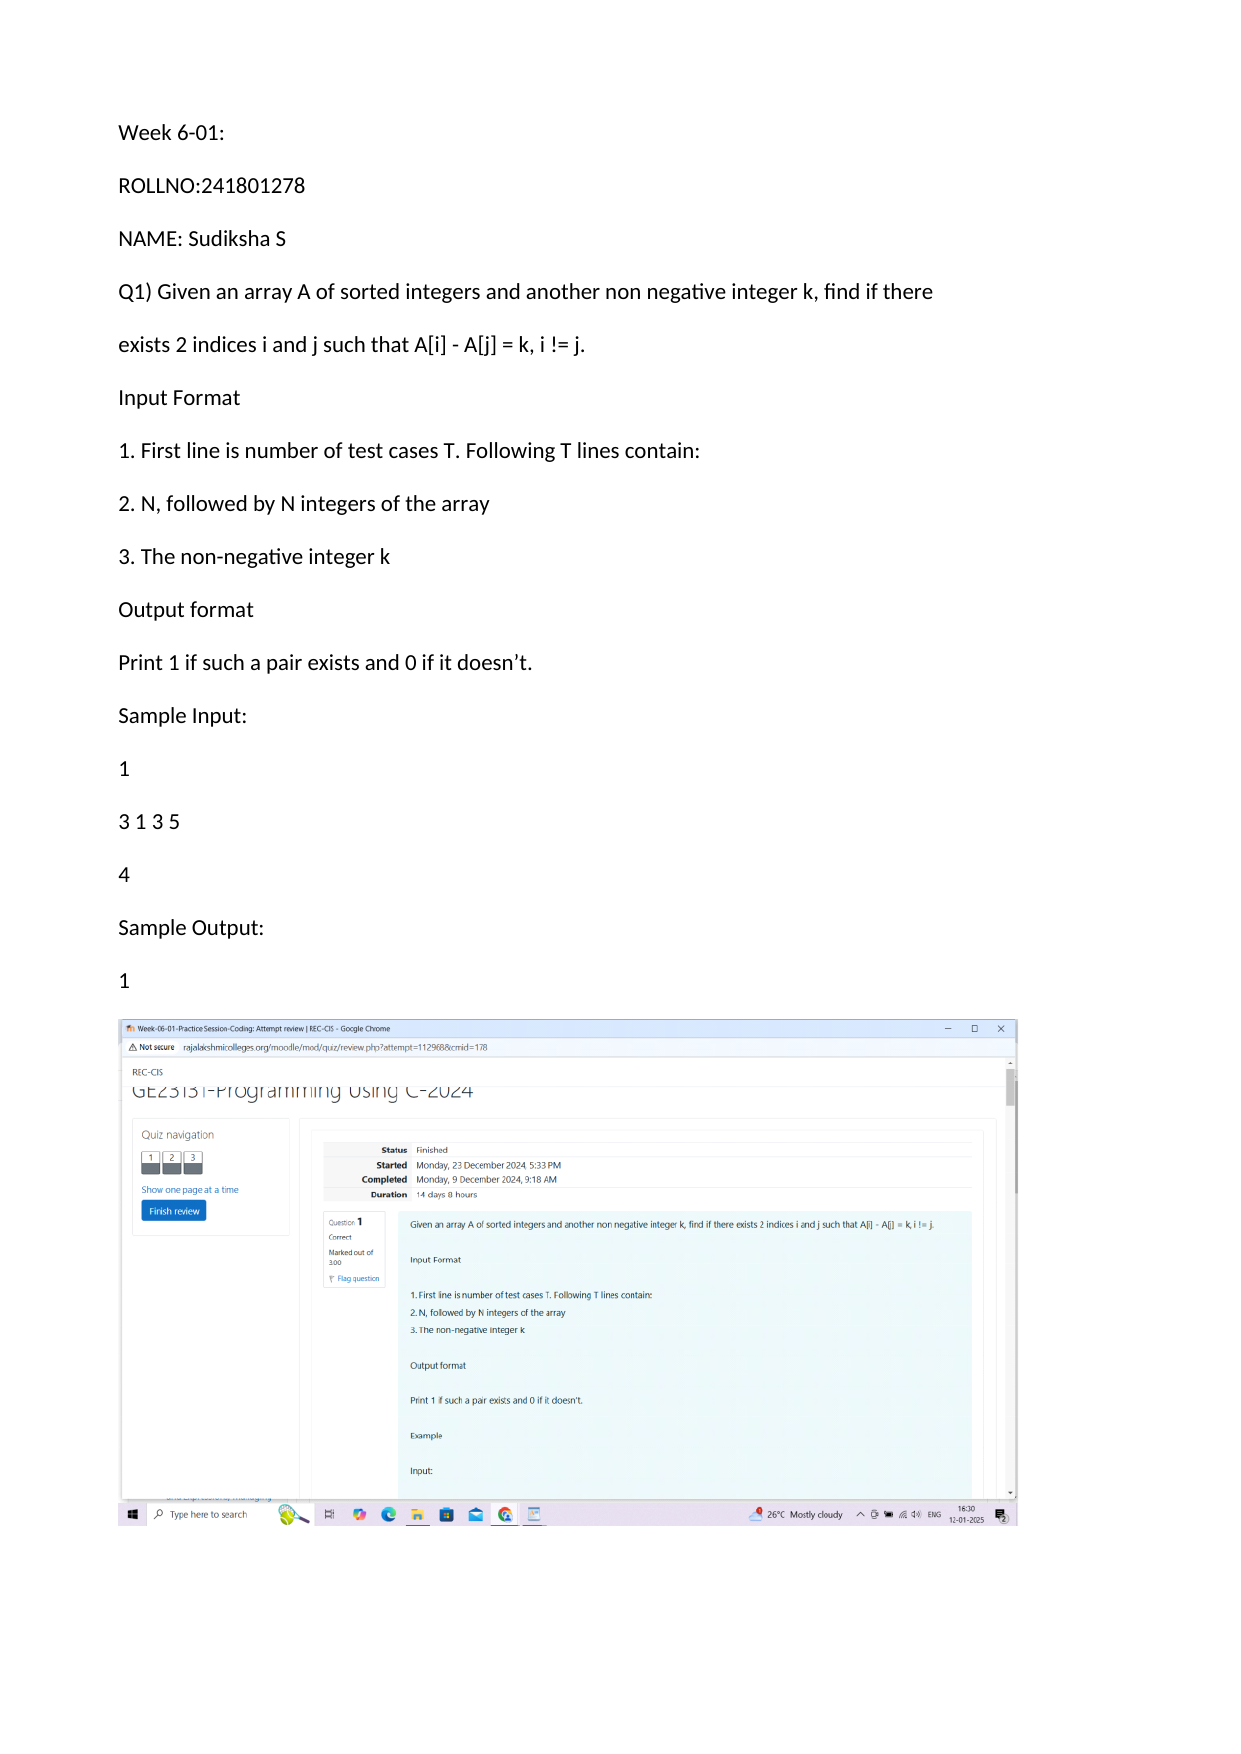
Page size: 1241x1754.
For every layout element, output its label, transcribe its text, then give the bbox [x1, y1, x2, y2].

text NAME: Sudiksha S [118, 224, 1122, 252]
text Print 1 if such a pair exists and 0 if it doesn’t. [118, 648, 1122, 676]
text 1 [118, 966, 1122, 994]
text 3 1 3 5 [118, 807, 1122, 835]
text ROLLNO:241801278 [118, 171, 1122, 199]
text 1 [118, 754, 1122, 782]
text 1. First line is number of test cases T. Following T lines contain: [118, 436, 1122, 464]
text Sample Output: [118, 913, 1122, 941]
text Input Format [118, 383, 1122, 411]
text Q1) Given an array A of sorted integers and another non negative integer k, find if there [118, 277, 1122, 305]
text 2. N, followed by N integers of the array [118, 489, 1122, 517]
text Week 6-01: [118, 118, 1122, 146]
text exists 2 indices i and j such that A[i] - A[j] = k, i != j. [118, 330, 1122, 358]
text 4 [118, 860, 1122, 888]
text Output format [118, 595, 1122, 623]
text 3. The non-negative integer k [118, 542, 1122, 570]
text Sample Input: [118, 701, 1122, 729]
